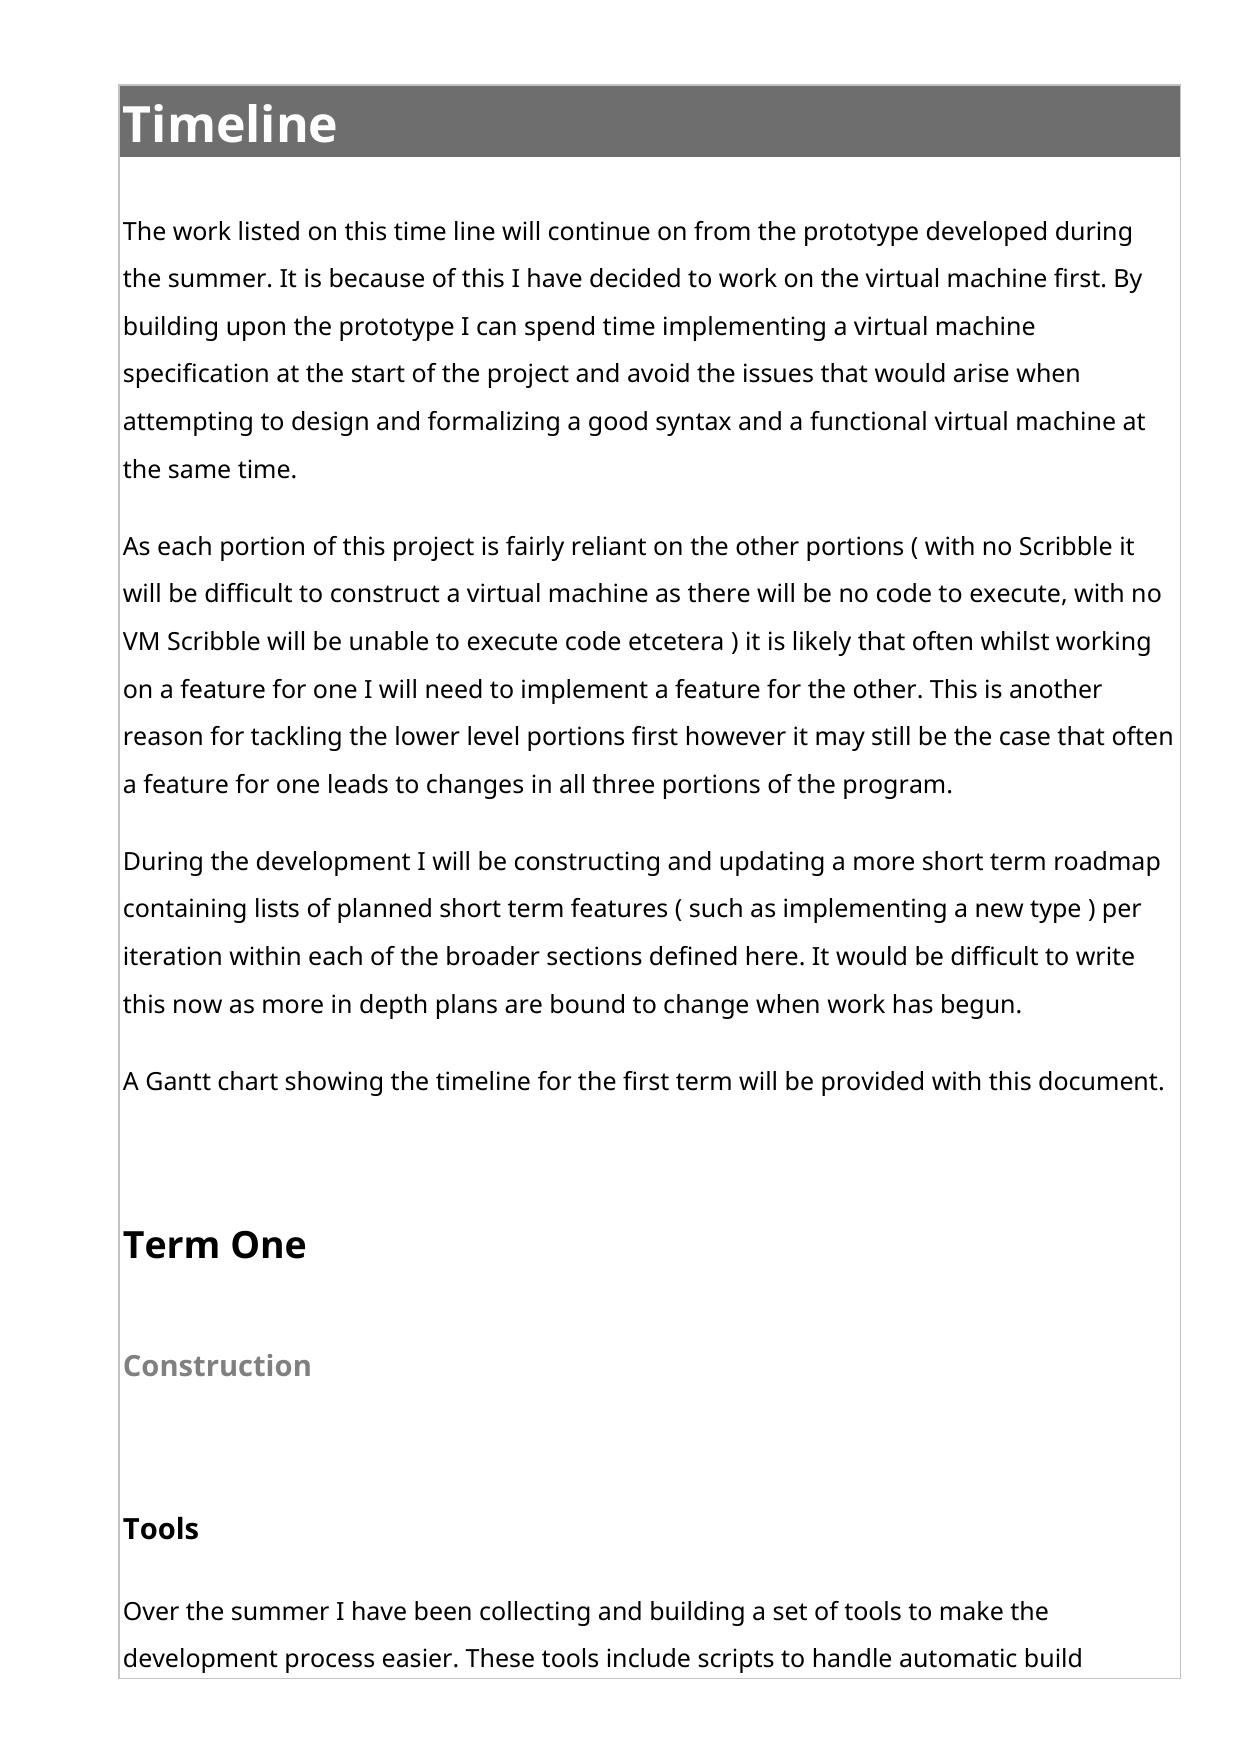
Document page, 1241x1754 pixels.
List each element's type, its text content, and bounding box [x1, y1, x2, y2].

text A Gantt chart showing the timeline for the first term will be provided with this document. [120, 1059, 1180, 1097]
text The work listed on this time line will continue on from the prototype developed during the summer. It is because of this I have decided to work on the virtual machine first. By building upon the prototype I can spend time implementing a virtual machine specification at the start of the project and avoid the issues that would arise when attempting to design and formalizing a good syntax and a functional virtual machine at the same time. [120, 209, 1180, 485]
subtitle Construction [120, 1340, 1180, 1384]
text As each portion of this project is fairly reliant on the other portions ( with no Scribble it will be difficult to construct a virtual machine as there will be no code to execute, with no VM Scribble will be unable to execute code etcetera ) it is likely that often whilst working on a feature for one I will need to implement a feature for the other. This is another reason for tackling the lower level portions first however it may still be the case that often a feature for one leads to changes in all three portions of the program. [120, 524, 1180, 801]
text Over the summer I have been collecting and building a set of tools to make the development process easier. These tools include scripts to handle automatic build [120, 1589, 1180, 1678]
subtitle Term One [120, 1214, 1180, 1270]
subtitle Tools [120, 1504, 1180, 1548]
text During the development I will be constructing and updating a more short term roadmap containing lists of planned short term features ( such as implementing a new type ) per iteration within each of the broader sections defined here. It would be difficult to write this now as more in depth plans are bound to change when work has begun. [120, 839, 1180, 1020]
subtitle Timeline [120, 86, 1180, 157]
